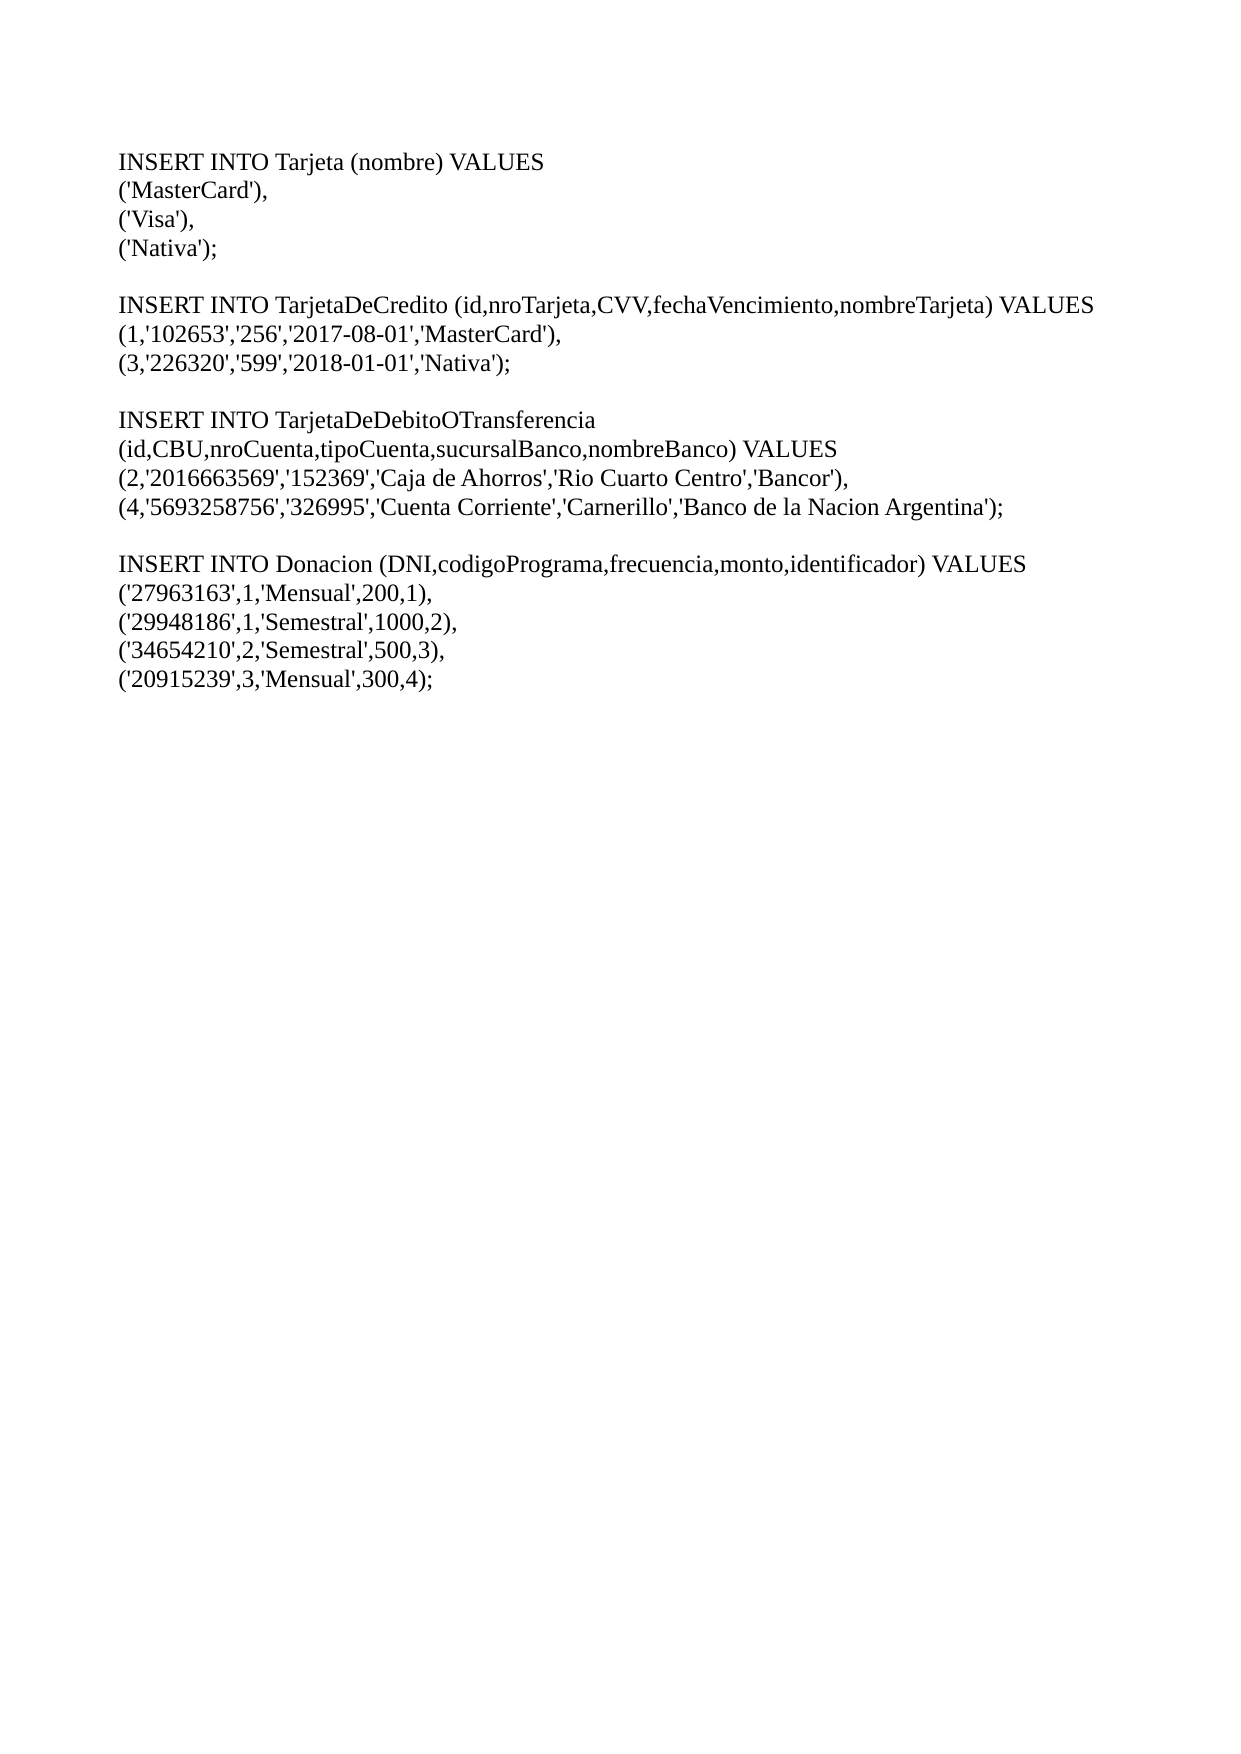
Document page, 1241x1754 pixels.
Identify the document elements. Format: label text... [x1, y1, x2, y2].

text ('20915239',3,'Mensual',300,4); [118, 664, 1122, 693]
text ('Nativa'); [118, 233, 1122, 262]
text (2,'2016663569','152369','Caja de Ahorros','Rio Cuarto Centro','Bancor'), [118, 463, 1122, 492]
text ('Visa'), [118, 204, 1122, 233]
text (3,'226320','599','2018-01-01','Nativa'); [118, 348, 1122, 377]
text (4,'5693258756','326995','Cuenta Corriente','Carnerillo','Banco de la Nacion Argentina'); [118, 492, 1122, 521]
text INSERT INTO TarjetaDeCredito (id,nroTarjeta,CVV,fechaVencimiento,nombreTarjeta) VALUES [118, 291, 1122, 319]
text ('29948186',1,'Semestral',1000,2), [118, 607, 1122, 636]
text ('27963163',1,'Mensual',200,1), [118, 578, 1122, 607]
text ('34654210',2,'Semestral',500,3), [118, 636, 1122, 664]
text INSERT INTO TarjetaDeDebitoOTransferencia (id,CBU,nroCuenta,tipoCuenta,sucursalBanco,nombreBanco) VALUES [118, 406, 1122, 463]
text (1,'102653','256','2017-08-01','MasterCard'), [118, 319, 1122, 348]
text ('MasterCard'), [118, 176, 1122, 204]
text INSERT INTO Donacion (DNI,codigoPrograma,frecuencia,monto,identificador) VALUES [118, 549, 1122, 578]
text INSERT INTO Tarjeta (nombre) VALUES [118, 147, 1122, 176]
